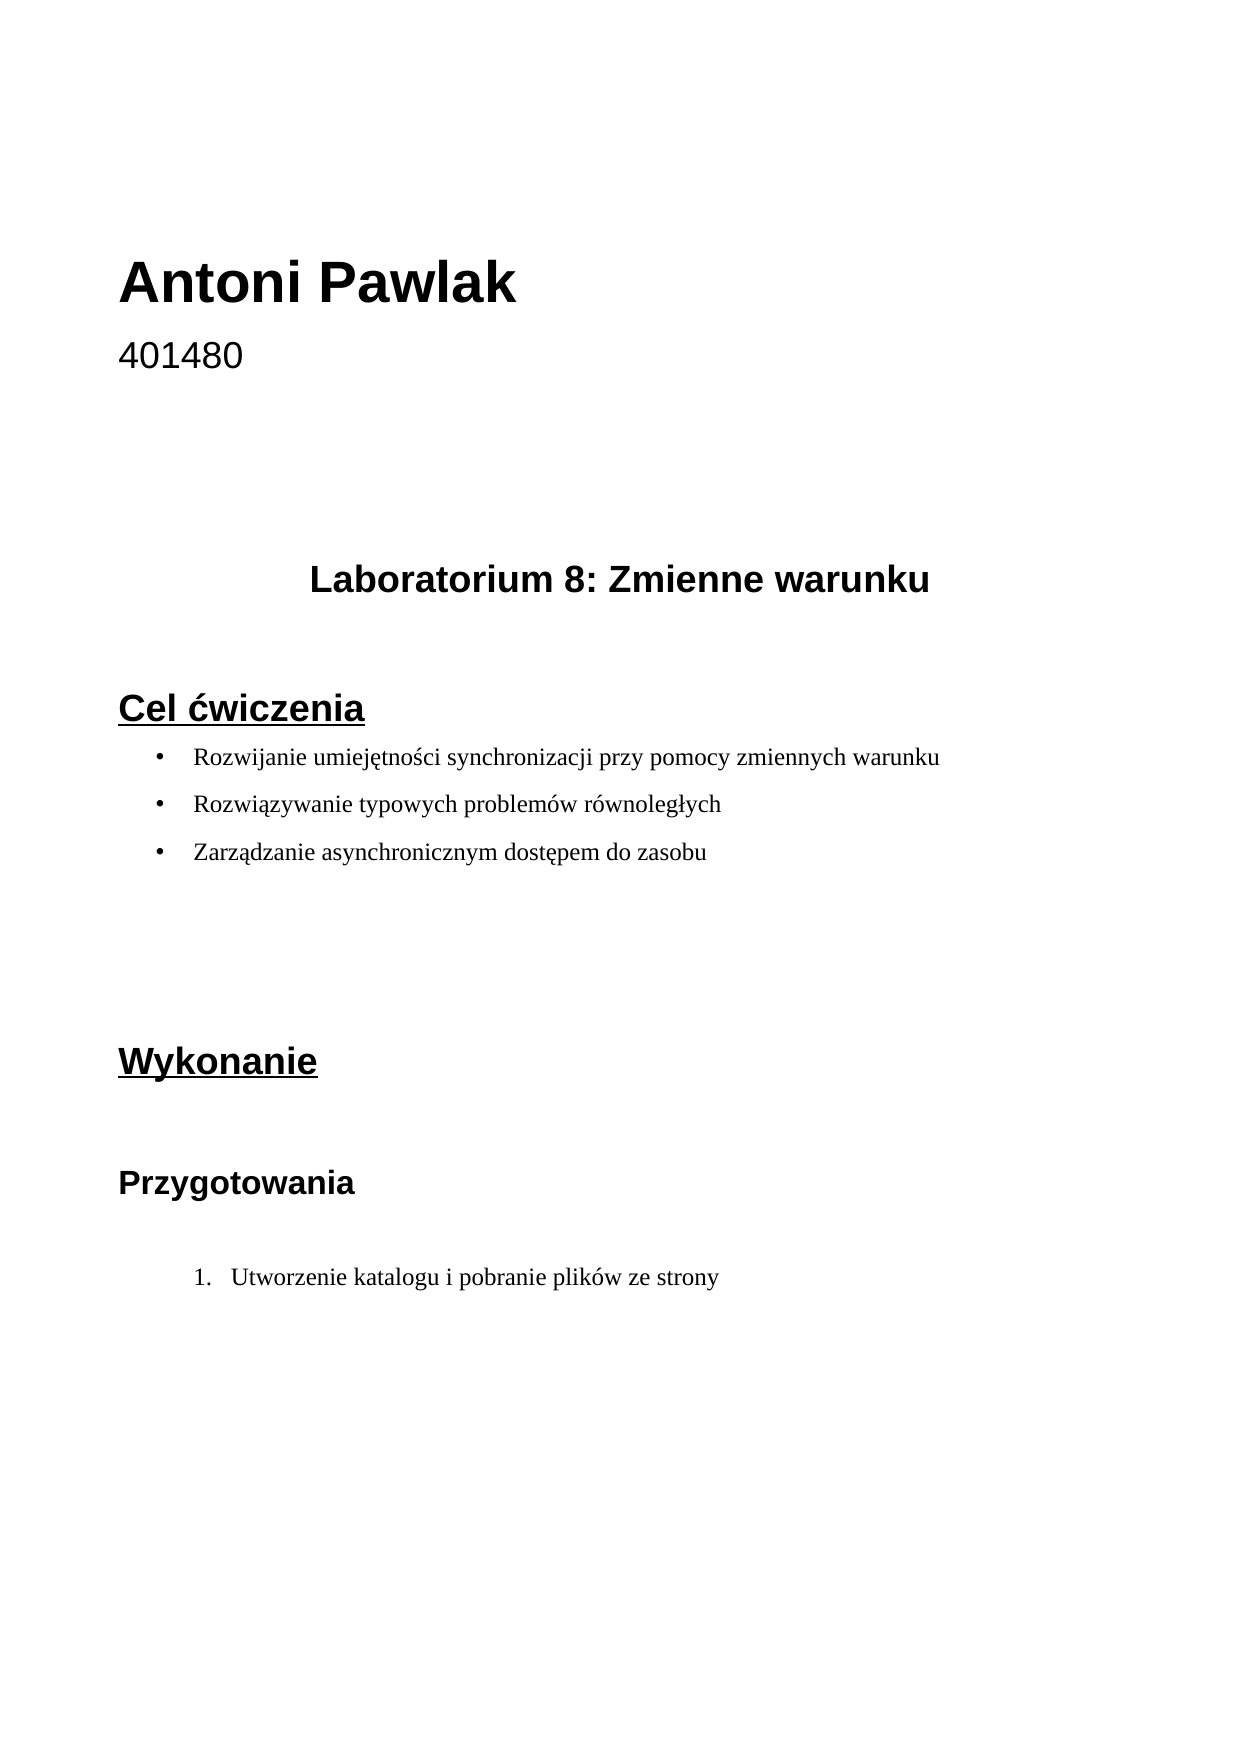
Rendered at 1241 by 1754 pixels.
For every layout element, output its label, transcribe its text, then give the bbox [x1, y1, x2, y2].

subtitle 401480 [118, 333, 1122, 377]
list Rozwijanie umiejętności synchronizacji przy pomocy zmiennych warunku [156, 742, 1122, 771]
subtitle Wykonanie [118, 1038, 1122, 1082]
subtitle Laboratorium 8: Zmienne warunku [118, 557, 1122, 601]
subtitle Przygotowania [118, 1163, 1122, 1202]
subtitle Cel ćwiczenia [118, 686, 1122, 729]
title Antoni Pawlak [118, 248, 1122, 315]
list Utworzenie katalogu i pobranie plików ze strony [193, 1262, 1122, 1291]
list Rozwiązywanie typowych problemów równoległych [156, 789, 1122, 818]
list Zarządzanie asynchronicznym dostępem do zasobu [156, 837, 1122, 866]
